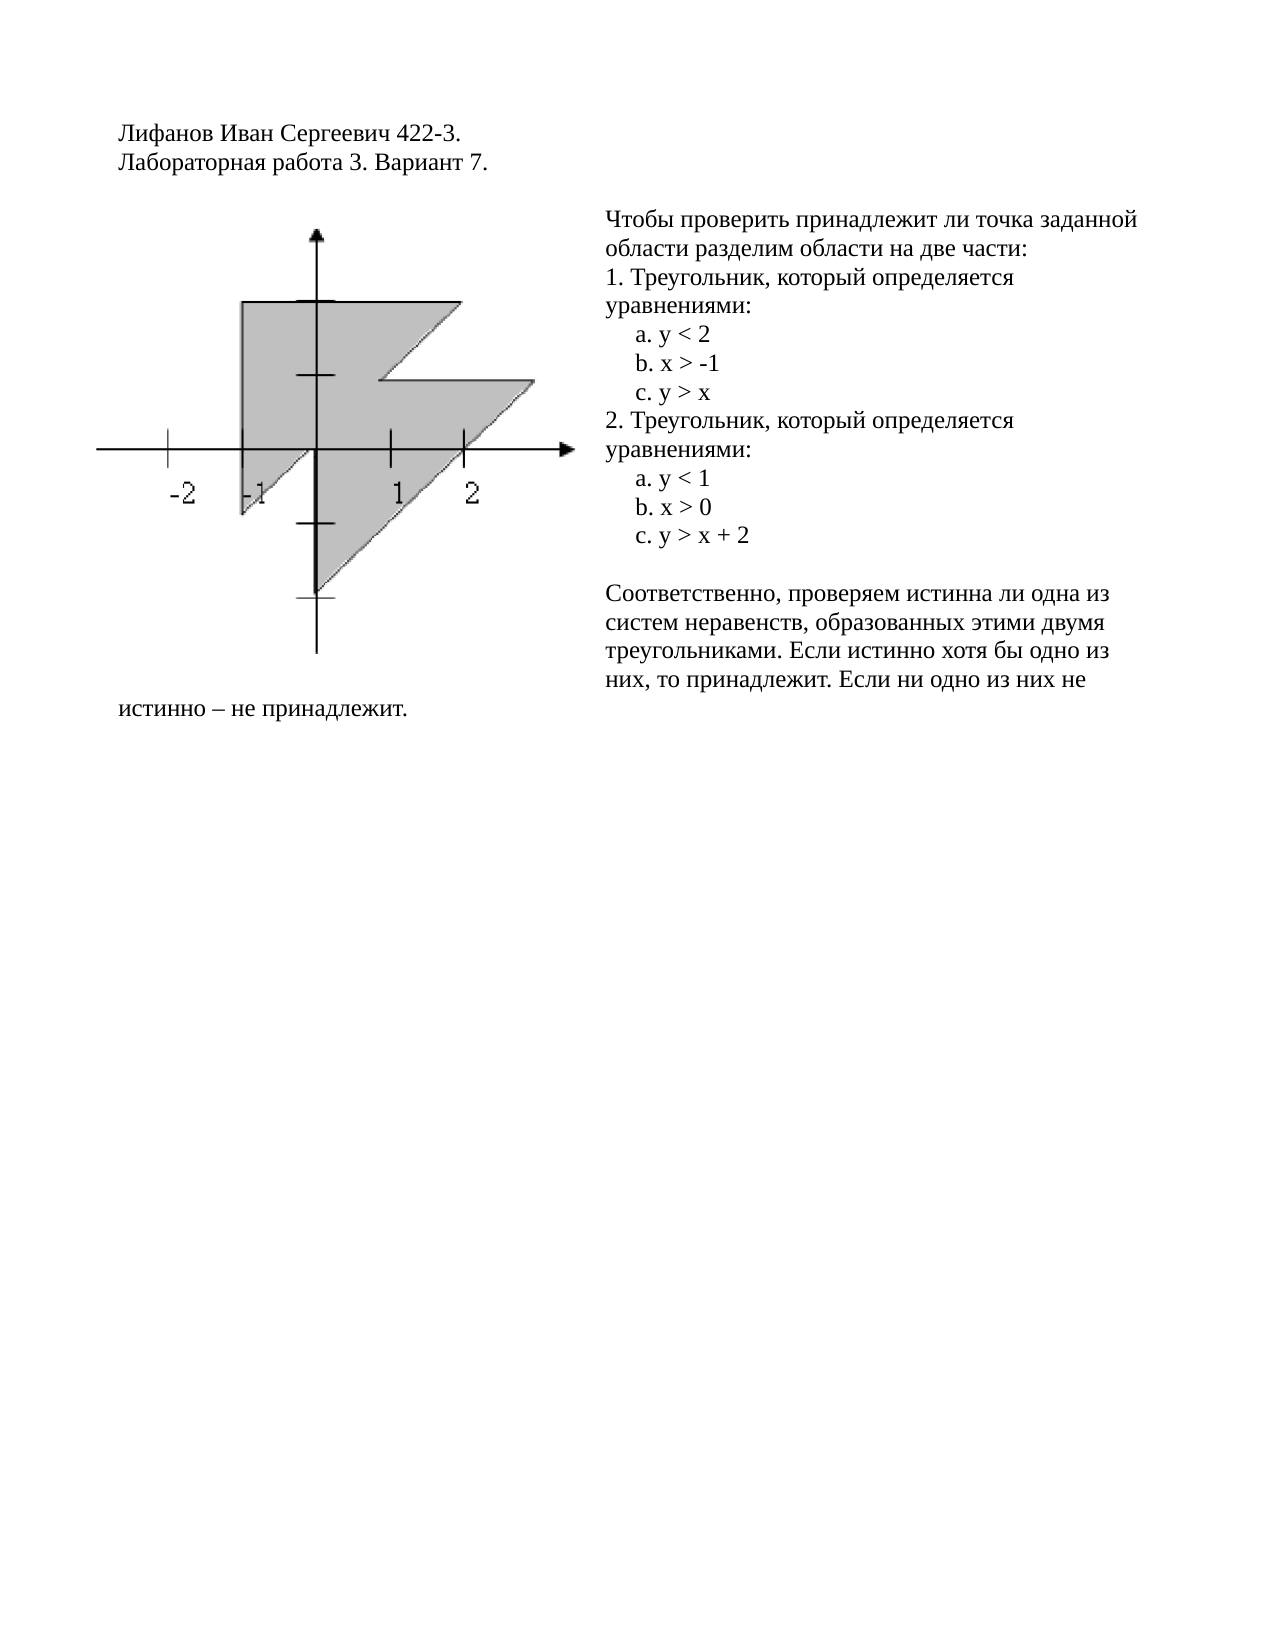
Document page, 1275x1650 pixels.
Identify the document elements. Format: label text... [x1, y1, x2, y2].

text Лабораторная работа 3. Вариант 7. [118, 147, 1157, 176]
picture [65, 207, 606, 678]
text a. y < 2 [606, 319, 1157, 348]
text Соответственно, проверяем истинна ли одна из систем неравенств, образованных этими двумя треугольниками. Если истинно хотя бы одно из них, то принадлежит. Если ни одно из них не истинно – не принадлежит. [118, 578, 1157, 722]
text Лифанов Иван Сергеевич 422-3. [118, 118, 1157, 147]
text c. y > x + 2 [606, 521, 1157, 549]
text 1. Треугольник, который определяется уравнениями: [606, 262, 1157, 319]
text 2. Треугольник, который определяется уравнениями: [606, 406, 1157, 463]
text b. x > 0 [606, 492, 1157, 521]
text c. y > x [606, 377, 1157, 406]
text a. y < 1 [606, 463, 1157, 492]
text Чтобы проверить принадлежит ли точка заданной области разделим области на две части: [118, 204, 1157, 262]
text b. x > -1 [606, 348, 1157, 377]
